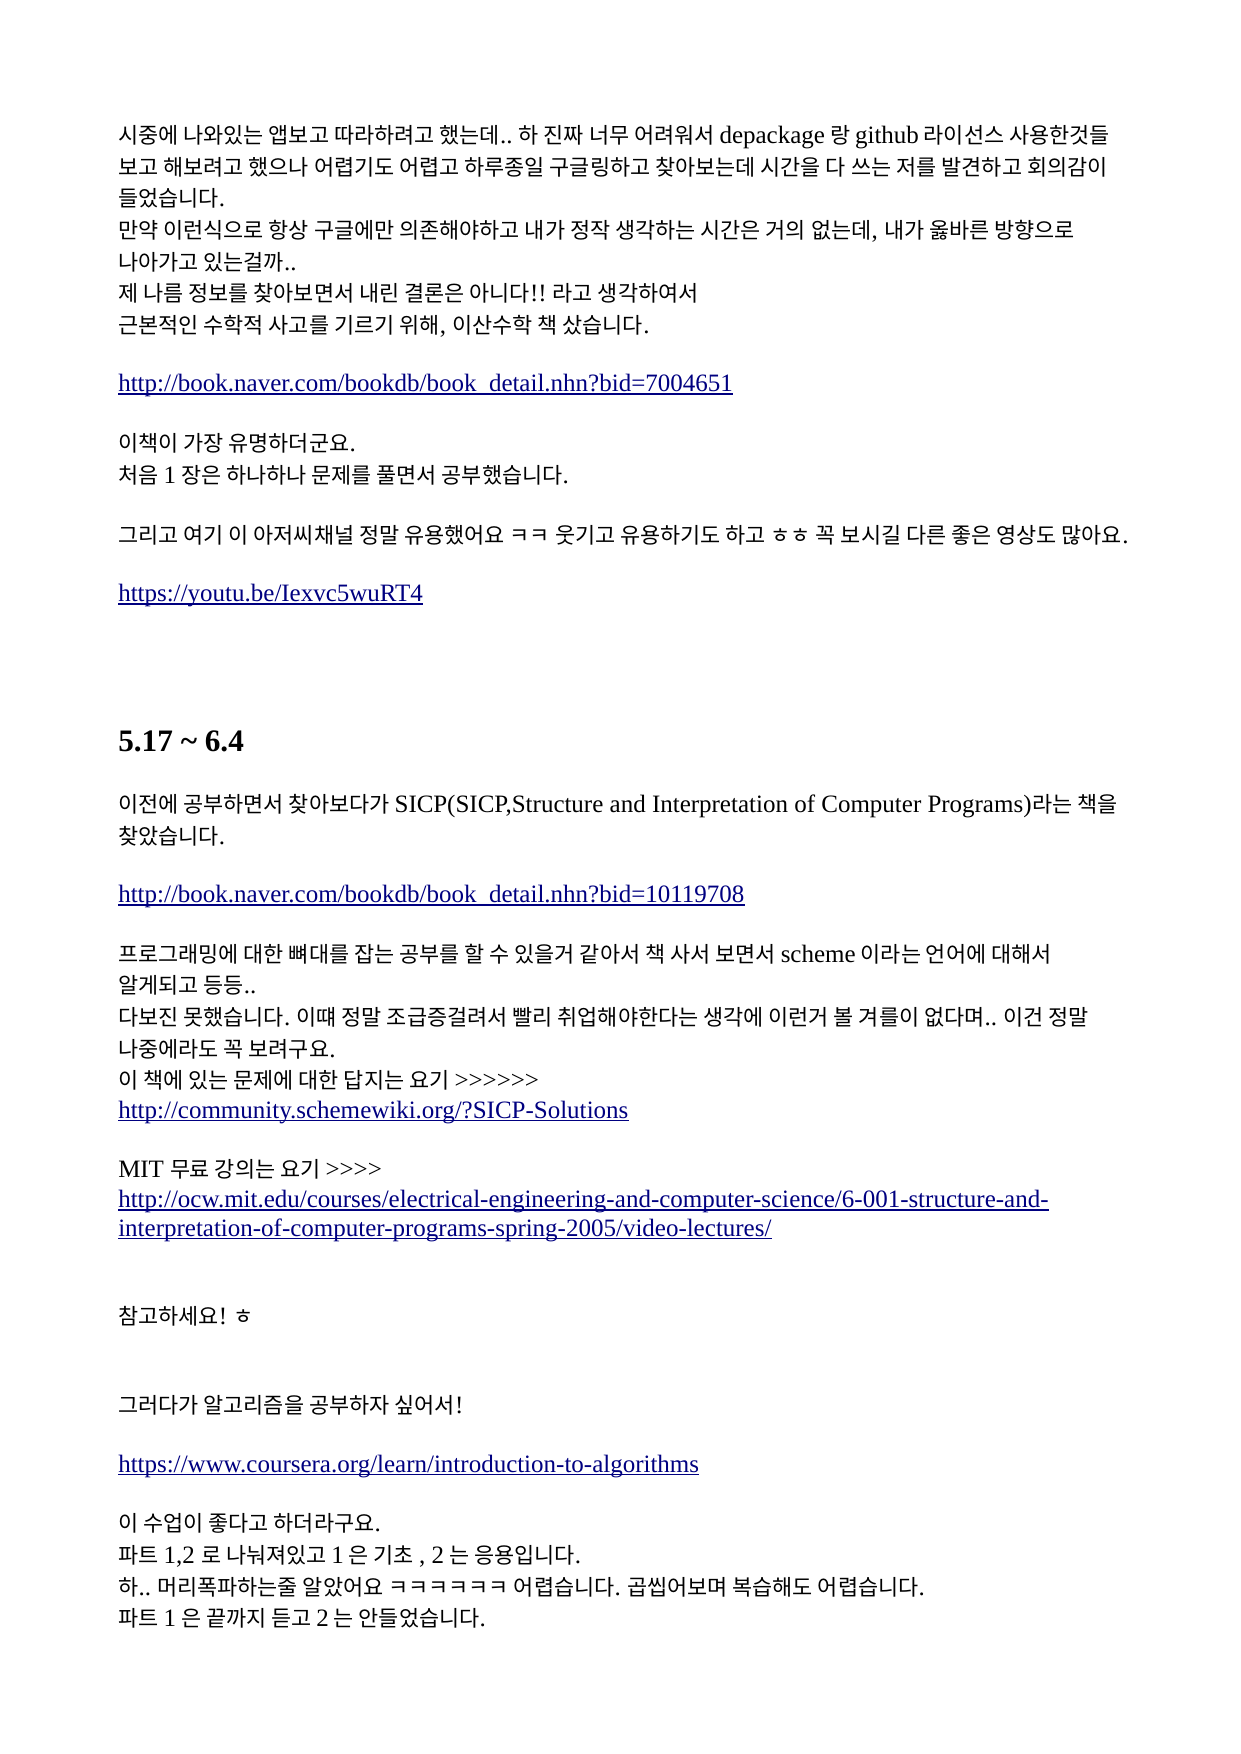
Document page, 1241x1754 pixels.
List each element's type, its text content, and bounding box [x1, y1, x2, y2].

text 만약 이런식으로 항상 구글에만 의존해야하고 내가 정작 생각하는 시간은 거의 없는데, 내가 옳바른 방향으로 나아가고 있는걸까.. [118, 213, 1122, 276]
text 파트 1은 끝까지 듣고 2는 안들었습니다. [118, 1601, 1122, 1633]
text https://youtu.be/Iexvc5wuRT4 [118, 578, 1122, 607]
text 파트 1,2 로 나눠져있고 1은 기초 , 2는 응용입니다. [118, 1538, 1122, 1569]
text https://www.coursera.org/learn/introduction-to-algorithms [118, 1449, 1122, 1477]
text 5.17 ~ 6.4 [118, 722, 1122, 758]
text 그러다가 알고리즘을 공부하자 싶어서! [118, 1388, 1122, 1420]
text 참고하세요! ㅎ [118, 1299, 1122, 1331]
text 제 나름 정보를 찾아보면서 내린 결론은 아니다!! 라고 생각하여서 [118, 276, 1122, 308]
text 처음 1장은 하나하나 문제를 풀면서 공부했습니다. [118, 458, 1122, 489]
text 하.. 머리폭파하는줄 알았어요 ㅋㅋㅋㅋㅋㅋ 어렵습니다. 곱씹어보며 복습해도 어렵습니다. [118, 1569, 1122, 1601]
text 이책이 가장 유명하더군요. [118, 426, 1122, 458]
text MIT 무료 강의는 요기 >>>> [118, 1152, 1122, 1184]
text 근본적인 수학적 사고를 기르기 위해, 이산수학 책 샀습니다. [118, 308, 1122, 340]
text 프로그래밍에 대한 뼈대를 잡는 공부를 할 수 있을거 같아서 책 사서 보면서 scheme이라는 언어에 대해서 알게되고 등등.. [118, 937, 1122, 1000]
text 그리고 여기 이 아저씨채널 정말 유용했어요 ㅋㅋ 웃기고 유용하기도 하고 ㅎㅎ 꼭 보시길 다른 좋은 영상도 많아요. [118, 518, 1122, 550]
text http://book.naver.com/bookdb/book_detail.nhn?bid=7004651 [118, 368, 1122, 397]
text http://ocw.mit.edu/courses/electrical-engineering-and-computer-science/6-001-structure-and-interpretation-of-computer-programs-spring-2005/video-lectures/ [118, 1184, 1122, 1242]
text 다보진 못했습니다. 이떄 정말 조급증걸려서 빨리 취업해야한다는 생각에 이런거 볼 겨를이 없다며.. 이건 정말 나중에라도 꼭 보려구요. [118, 1000, 1122, 1063]
text 이 수업이 좋다고 하더라구요. [118, 1506, 1122, 1538]
text 시중에 나와있는 앱보고 따라하려고 했는데.. 하 진짜 너무 어려워서 depackage랑 github라이선스 사용한것들 보고 해보려고 했으나 어렵기도 어렵고 하루종일 구글링하고 찾아보는데 시간을 다 쓰는 저를 발견하고 회의감이 들었습니다. [118, 118, 1122, 213]
text 이전에 공부하면서 찾아보다가 SICP(SICP,Structure and Interpretation of Computer Programs)라는 책을 찾았습니다. [118, 787, 1122, 850]
text http://community.schemewiki.org/?SICP-Solutions [118, 1095, 1122, 1124]
text http://book.naver.com/bookdb/book_detail.nhn?bid=10119708 [118, 879, 1122, 908]
text 이 책에 있는 문제에 대한 답지는 요기 >>>>>> [118, 1063, 1122, 1095]
